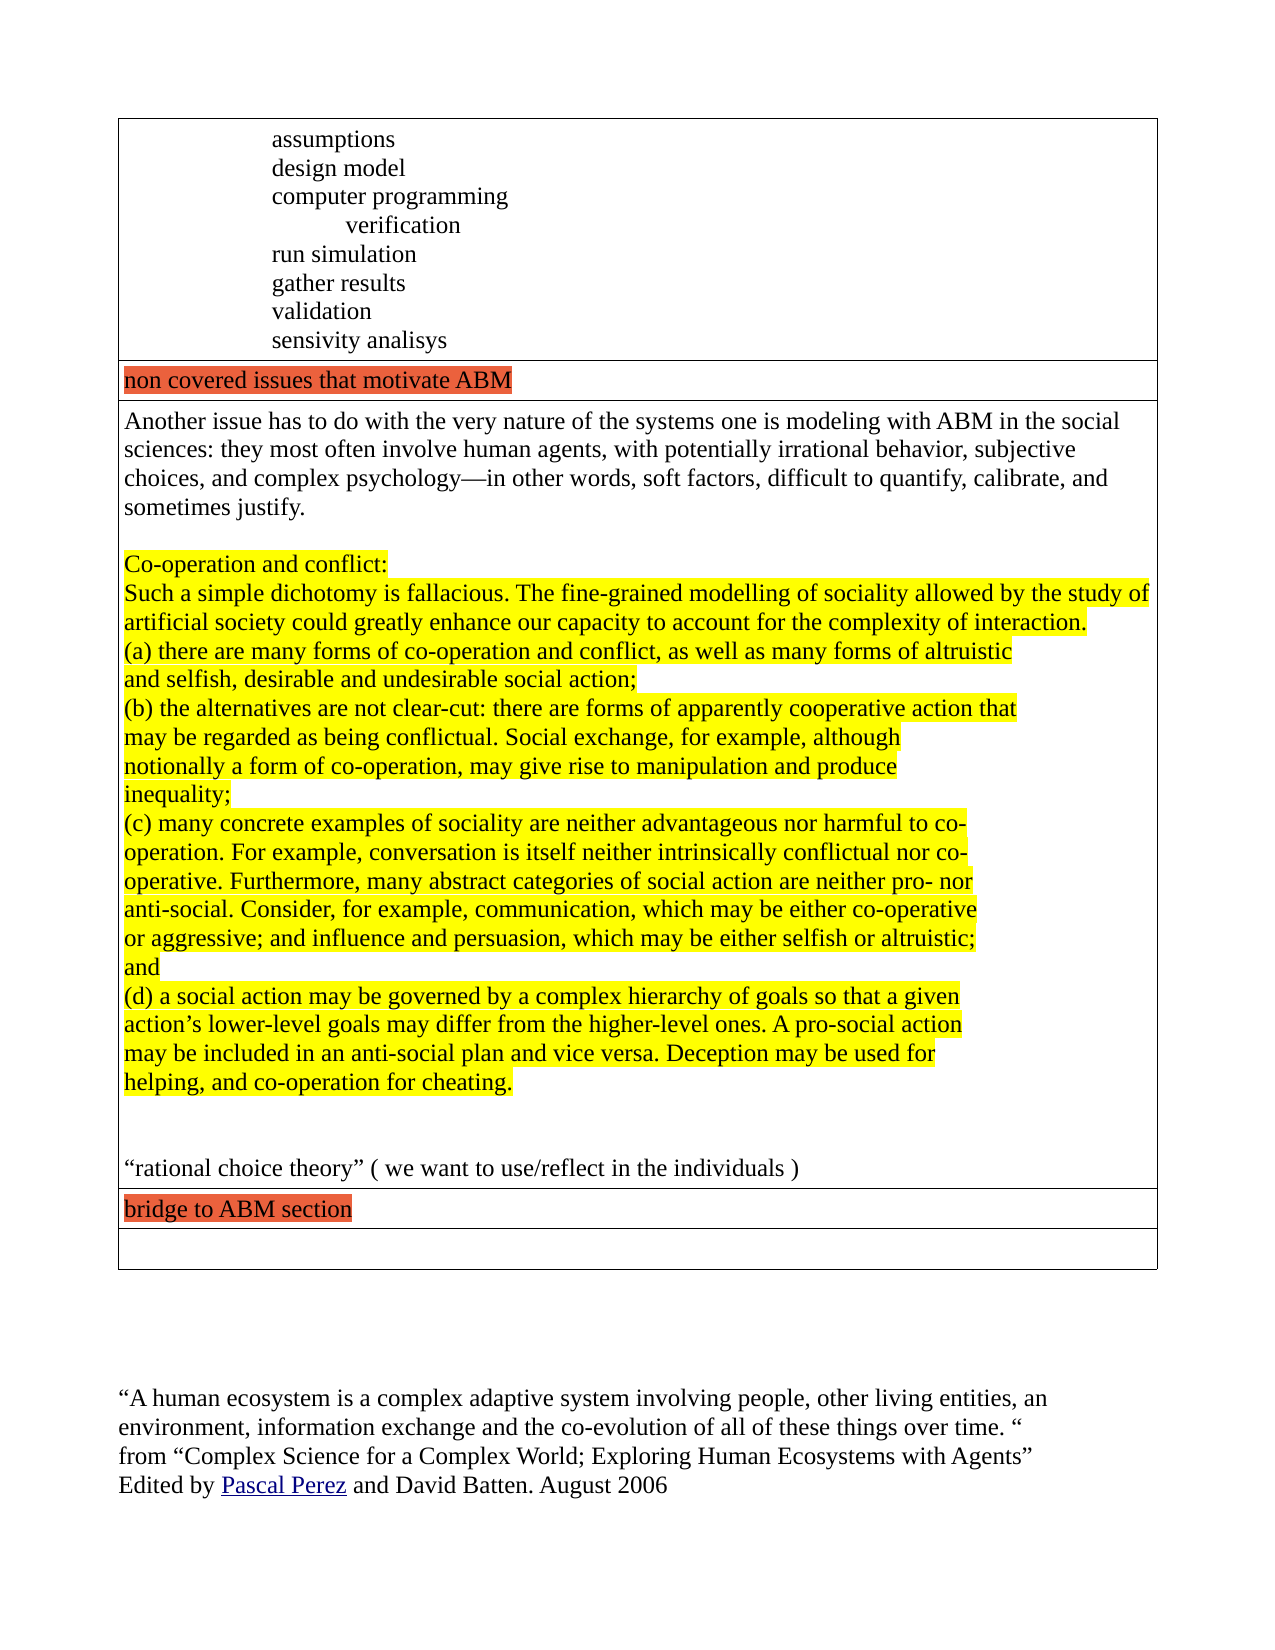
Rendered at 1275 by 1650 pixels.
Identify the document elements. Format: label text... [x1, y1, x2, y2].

table_cell bridge to ABM section [119, 1189, 1157, 1228]
table_cell assumptions design model computer programming verification run simulation gather results validation sensivity analisys [119, 119, 1157, 360]
table_cell Another issue has to do with the very nature of the systems one is modeling with ABM in the social sciences: they most often involve human agents, with potentially irrational behavior, subjective choices, and complex psychology—in other words, soft factors, difficult to quantify, calibrate, and sometimes justify. Co-operation and conflict: Such a simple dichotomy is fallacious. The fine-grained modelling of sociality allowed by the study of artificial society could greatly enhance our capacity to account for the complexity of interaction. (a) there are many forms of co-operation and conflict, as well as many forms of altruistic and selfish, desirable and undesirable social action; (b) the alternatives are not clear-cut: there are forms of apparently cooperative action that may be regarded as being conflictual. Social exchange, for example, although notionally a form of co-operation, may give rise to manipulation and produce inequality; (c) many concrete examples of sociality are neither advantageous nor harmful to co- operation. For example, conversation is itself neither intrinsically conflictual nor co- operative. Furthermore, many abstract categories of social action are neither pro- nor anti-social. Consider, for example, communication, which may be either co-operative or aggressive; and influence and persuasion, which may be either selfish or altruistic; and (d) a social action may be governed by a complex hierarchy of goals so that a given action’s lower-level goals may differ from the higher-level ones. A pro-social action may be included in an anti-social plan and vice versa. Deception may be used for helping, and co-operation for cheating. “rational choice theory” ( we want to use/reflect in the individuals ) [119, 401, 1157, 1188]
table_cell [119, 1229, 1157, 1268]
text from “Complex Science for a Complex World; Exploring Human Ecosystems with Agents” [118, 1441, 1157, 1470]
text Edited by Pascal Perez and David Batten. August 2006 [118, 1470, 1157, 1498]
table_cell non covered issues that motivate ABM [119, 361, 1157, 400]
text “A human ecosystem is a complex adaptive system involving people, other living entities, an environment, information exchange and the co-evolution of all of these things over time. “ [118, 1383, 1157, 1441]
